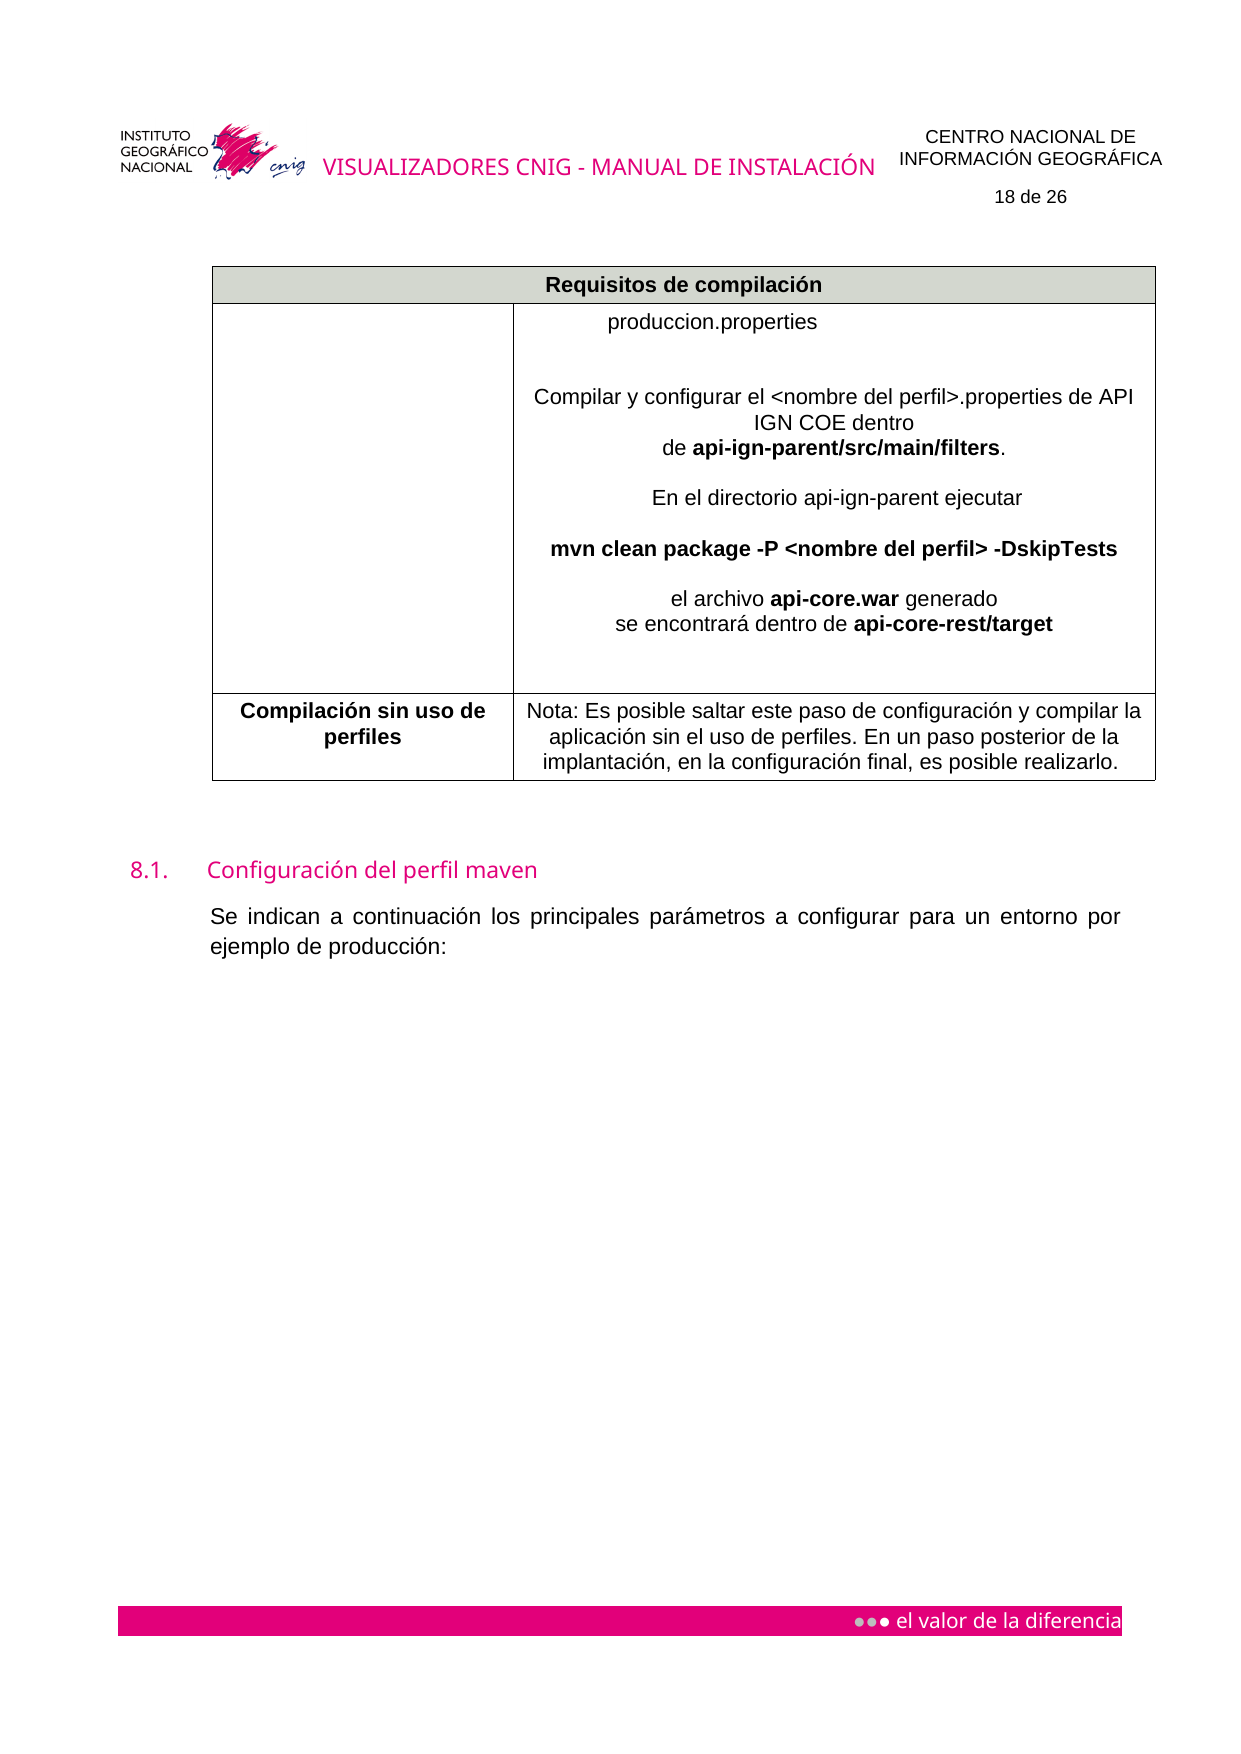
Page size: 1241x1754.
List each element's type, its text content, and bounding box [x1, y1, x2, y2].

text Se indican a continuación los principales parámetros a configurar para un entorno por ejemplo de producción: [210, 903, 1122, 959]
table_cell Nota: Es posible saltar este paso de configuración y compilar la aplicación sin el uso de perfiles. En un paso posterior de la implantación, en la configuración final, es posible realizarlo. [514, 694, 1155, 780]
table_cell Compilación sin uso de perfiles [213, 694, 513, 780]
picture [118, 118, 307, 183]
table_header Requisitos de compilación [213, 267, 1155, 303]
table_cell produccion.properties Compilar y configurar el <nombre del perfil>.properties de API IGN COE dentro de api-ign-parent/src/main/filters. En el directorio api-ign-parent ejecutar mvn clean package -P <nombre del perfil> -DskipTests el archivo api-core.war generado se encontrará dentro de api-core-rest/target [514, 304, 1155, 692]
table_cell [213, 304, 513, 692]
subtitle Configuración del perfil maven [130, 854, 1122, 885]
